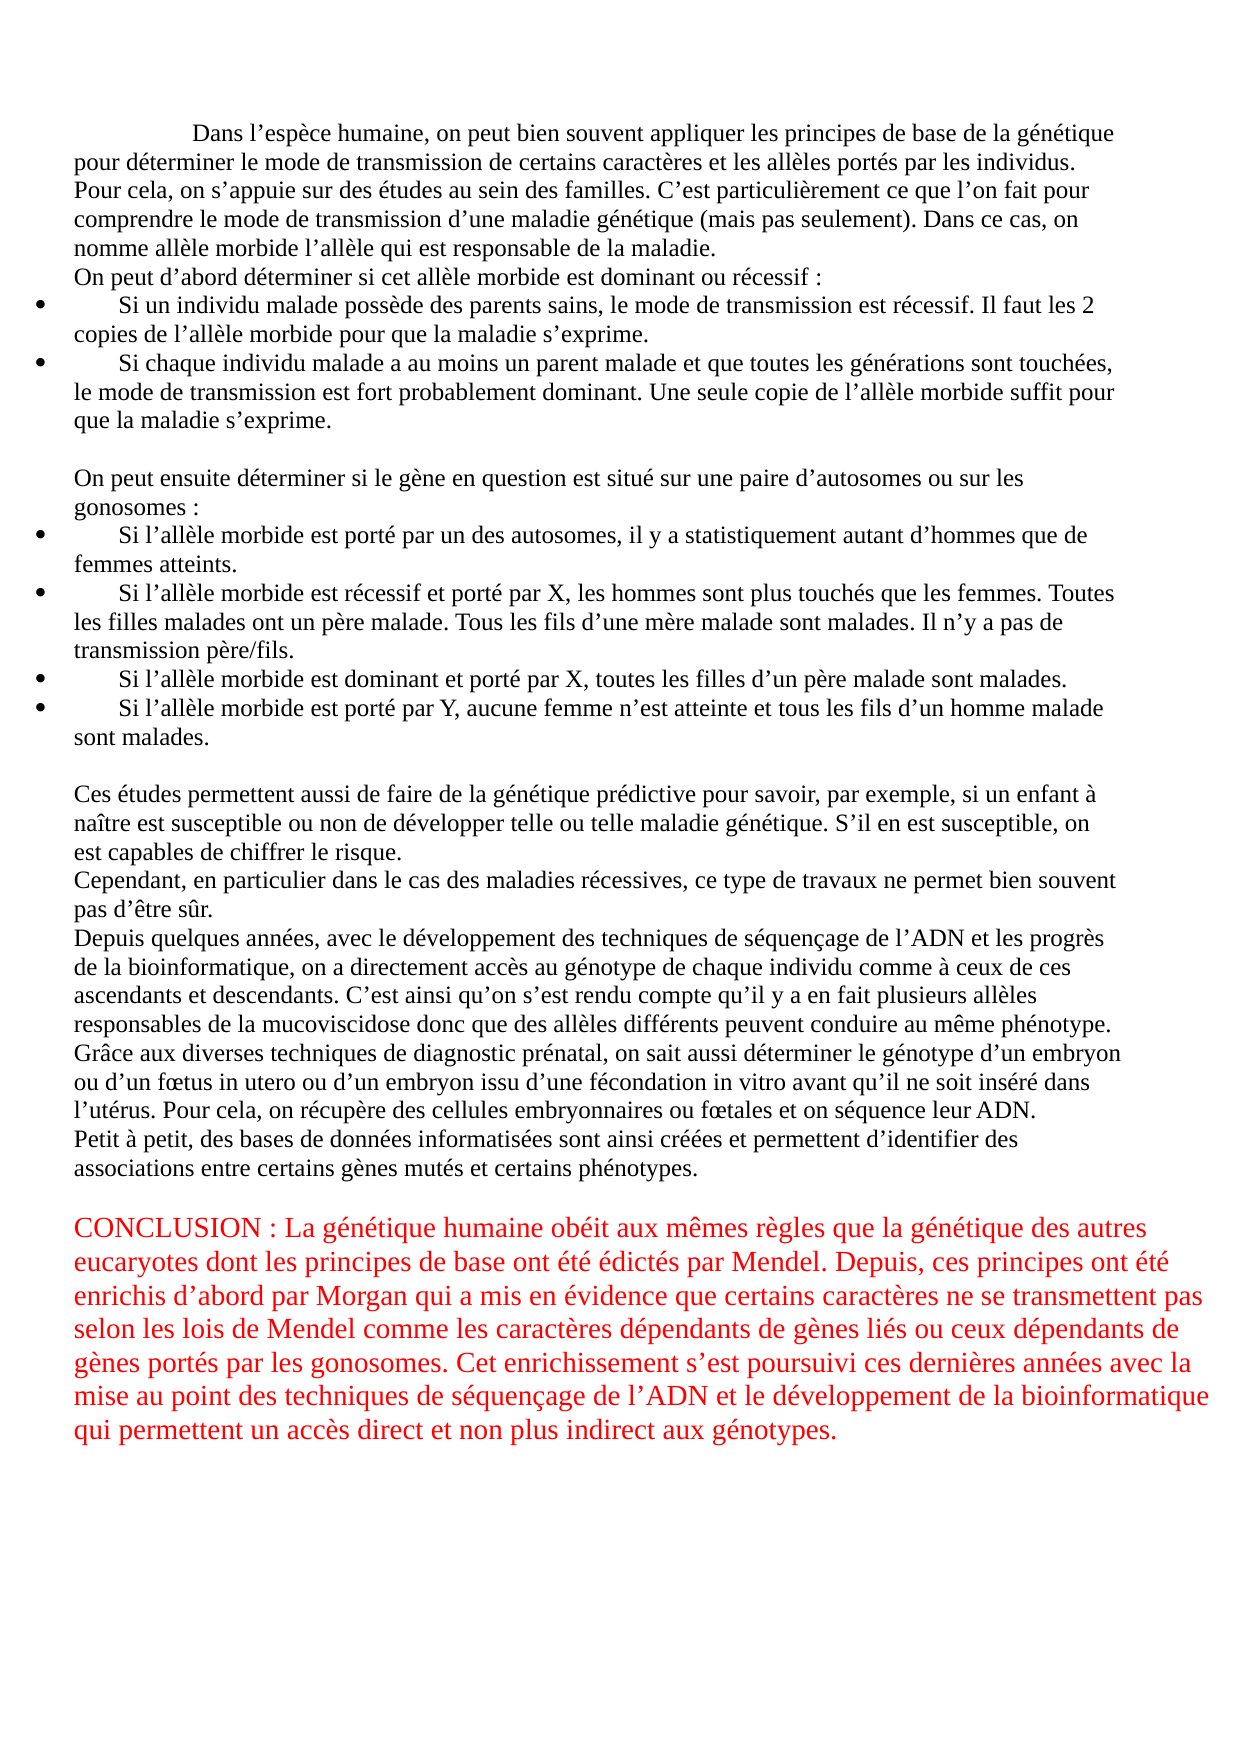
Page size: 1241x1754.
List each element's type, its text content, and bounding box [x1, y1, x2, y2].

list Si l’allèle morbide est récessif et porté par X, les hommes sont plus touchés que les femmes. Toutes les filles malades ont un père malade. Tous les fils d’une mère malade sont malades. Il n’y a pas de transmission père/fils. [36, 578, 1122, 664]
text On peut ensuite déterminer si le gène en question est situé sur une paire d’autosomes ou sur les gonosomes : [74, 463, 1122, 521]
text Grâce aux diverses techniques de diagnostic prénatal, on sait aussi déterminer le génotype d’un embryon ou d’un fœtus in utero ou d’un embryon issu d’une fécondation in vitro avant qu’il ne soit inséré dans l’utérus. Pour cela, on récupère des cellules embryonnaires ou fœtales et on séquence leur ADN. [74, 1038, 1122, 1124]
list Si chaque individu malade a au moins un parent malade et que toutes les générations sont touchées, le mode de transmission est fort probablement dominant. Une seule copie de l’allèle morbide suffit pour que la maladie s’exprime. [36, 348, 1122, 434]
list Si l’allèle morbide est dominant et porté par X, toutes les filles d’un père malade sont malades. [36, 664, 1122, 693]
text On peut d’abord déterminer si cet allèle morbide est dominant ou récessif : [74, 262, 1122, 291]
text Petit à petit, des bases de données informatisées sont ainsi créées et permettent d’identifier des associations entre certains gènes mutés et certains phénotypes. [74, 1124, 1122, 1182]
text Depuis quelques années, avec le développement des techniques de séquençage de l’ADN et les progrès de la bioinformatique, on a directement accès au génotype de chaque individu comme à ceux de ces ascendants et descendants. C’est ainsi qu’on s’est rendu compte qu’il y a en fait plusieurs allèles responsables de la mucoviscidose donc que des allèles différents peuvent conduire au même phénotype. [74, 923, 1122, 1038]
text Ces études permettent aussi de faire de la génétique prédictive pour savoir, par exemple, si un enfant à naître est susceptible ou non de développer telle ou telle maladie génétique. S’il en est susceptible, on est capables de chiffrer le risque. [74, 779, 1122, 866]
text Dans l’espèce humaine, on peut bien souvent appliquer les principes de base de la génétique pour déterminer le mode de transmission de certains caractères et les allèles portés par les individus. Pour cela, on s’appuie sur des études au sein des familles. C’est particulièrement ce que l’on fait pour comprendre le mode de transmission d’une maladie génétique (mais pas seulement). Dans ce cas, on nomme allèle morbide l’allèle qui est responsable de la maladie. [74, 118, 1122, 262]
list Si l’allèle morbide est porté par un des autosomes, il y a statistiquement autant d’hommes que de femmes atteints. [36, 521, 1122, 578]
list Si un individu malade possède des parents sains, le mode de transmission est récessif. Il faut les 2 copies de l’allèle morbide pour que la maladie s’exprime. [36, 291, 1122, 348]
list Si l’allèle morbide est porté par Y, aucune femme n’est atteinte et tous les fils d’un homme malade sont malades. [36, 693, 1122, 751]
list CONCLUSION : La génétique humaine obéit aux mêmes règles que la génétique des autres eucaryotes dont les principes de base ont été édictés par Mendel. Depuis, ces principes ont été enrichis d’abord par Morgan qui a mis en évidence que certains caractères ne se transmettent pas selon les lois de Mendel comme les caractères dépendants de gènes liés ou ceux dépendants de gènes portés par les gonosomes. Cet enrichissement s’est poursuivi ces dernières années avec la mise au point des techniques de séquençage de l’ADN et le développement de la bioinformatique qui permettent un accès direct et non plus indirect aux génotypes. [74, 1211, 1211, 1445]
text Cependant, en particulier dans le cas des maladies récessives, ce type de travaux ne permet bien souvent pas d’être sûr. [74, 866, 1122, 923]
